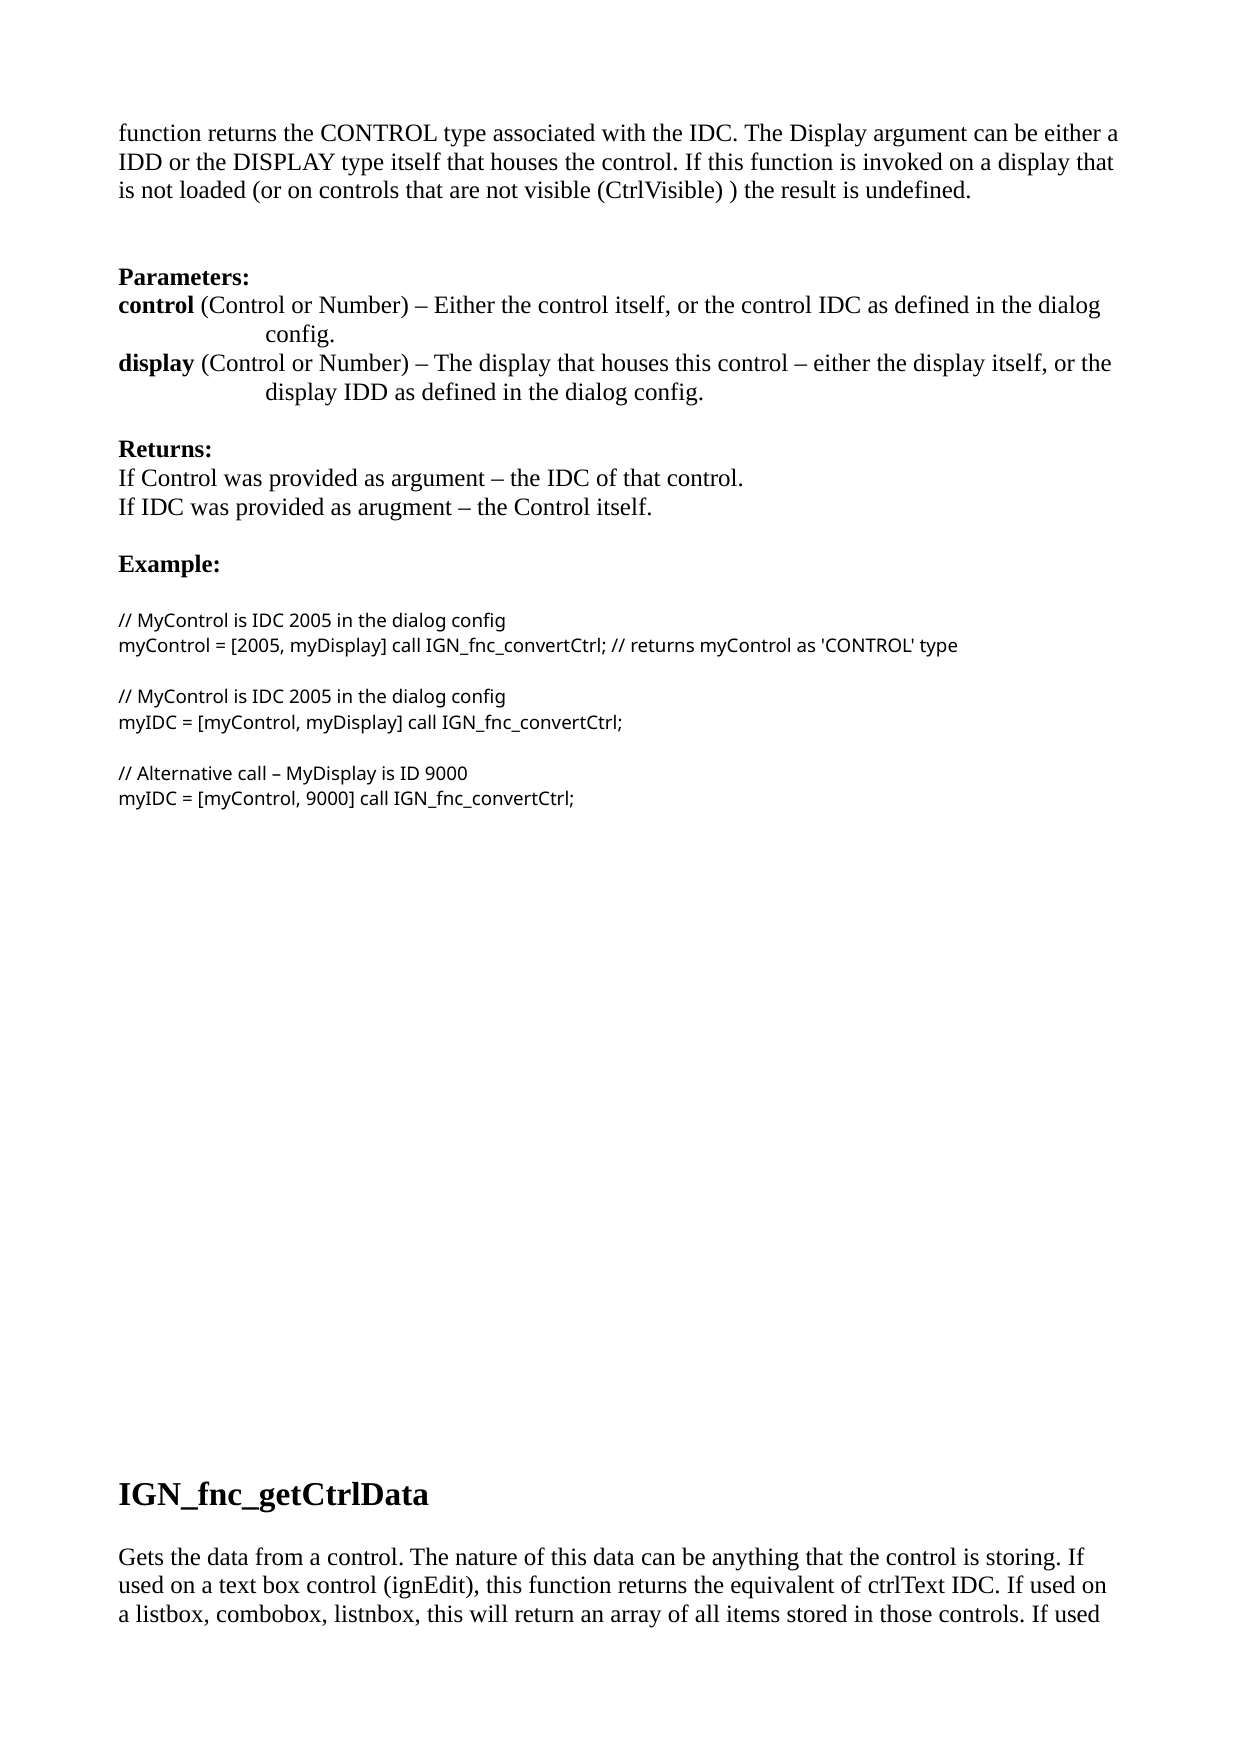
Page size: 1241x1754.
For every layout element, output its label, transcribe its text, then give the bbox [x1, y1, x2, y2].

text // MyControl is IDC 2005 in the dialog config [118, 607, 1122, 632]
text // MyControl is IDC 2005 in the dialog config [118, 683, 1122, 709]
text Parameters: [118, 262, 1122, 291]
text myIDC = [myControl, 9000] call IGN_fnc_convertCtrl; [118, 786, 1122, 811]
text display (Control or Number) – The display that houses this control – either the display itself, or the display IDD as defined in the dialog config. [118, 348, 1122, 406]
text function returns the CONTROL type associated with the IDC. The Display argument can be either a IDD or the DISPLAY type itself that houses the control. If this function is invoked on a display that is not loaded (or on controls that are not visible (CtrlVisible) ) the result is undefined. [118, 118, 1122, 204]
text If Control was provided as argument – the IDC of that control. [118, 463, 1122, 492]
text Example: [118, 549, 1122, 578]
text Gets the data from a control. The nature of this data can be anything that the control is storing. If used on a text box control (ignEdit), this function returns the equivalent of ctrlText IDC. If used on a listbox, combobox, listnbox, this will return an array of all items stored in those controls. If used [118, 1542, 1122, 1628]
text Returns: [118, 434, 1122, 463]
text myControl = [2005, myDisplay] call IGN_fnc_convertCtrl; // returns myControl as 'CONTROL' type [118, 632, 1122, 658]
text // Alternative call – MyDisplay is ID 9000 [118, 760, 1122, 786]
text IGN_fnc_getCtrlData [118, 1474, 1122, 1513]
text If IDC was provided as arugment – the Control itself. [118, 492, 1122, 521]
text control (Control or Number) – Either the control itself, or the control IDC as defined in the dialog config. [118, 291, 1122, 348]
text myIDC = [myControl, myDisplay] call IGN_fnc_convertCtrl; [118, 709, 1122, 734]
